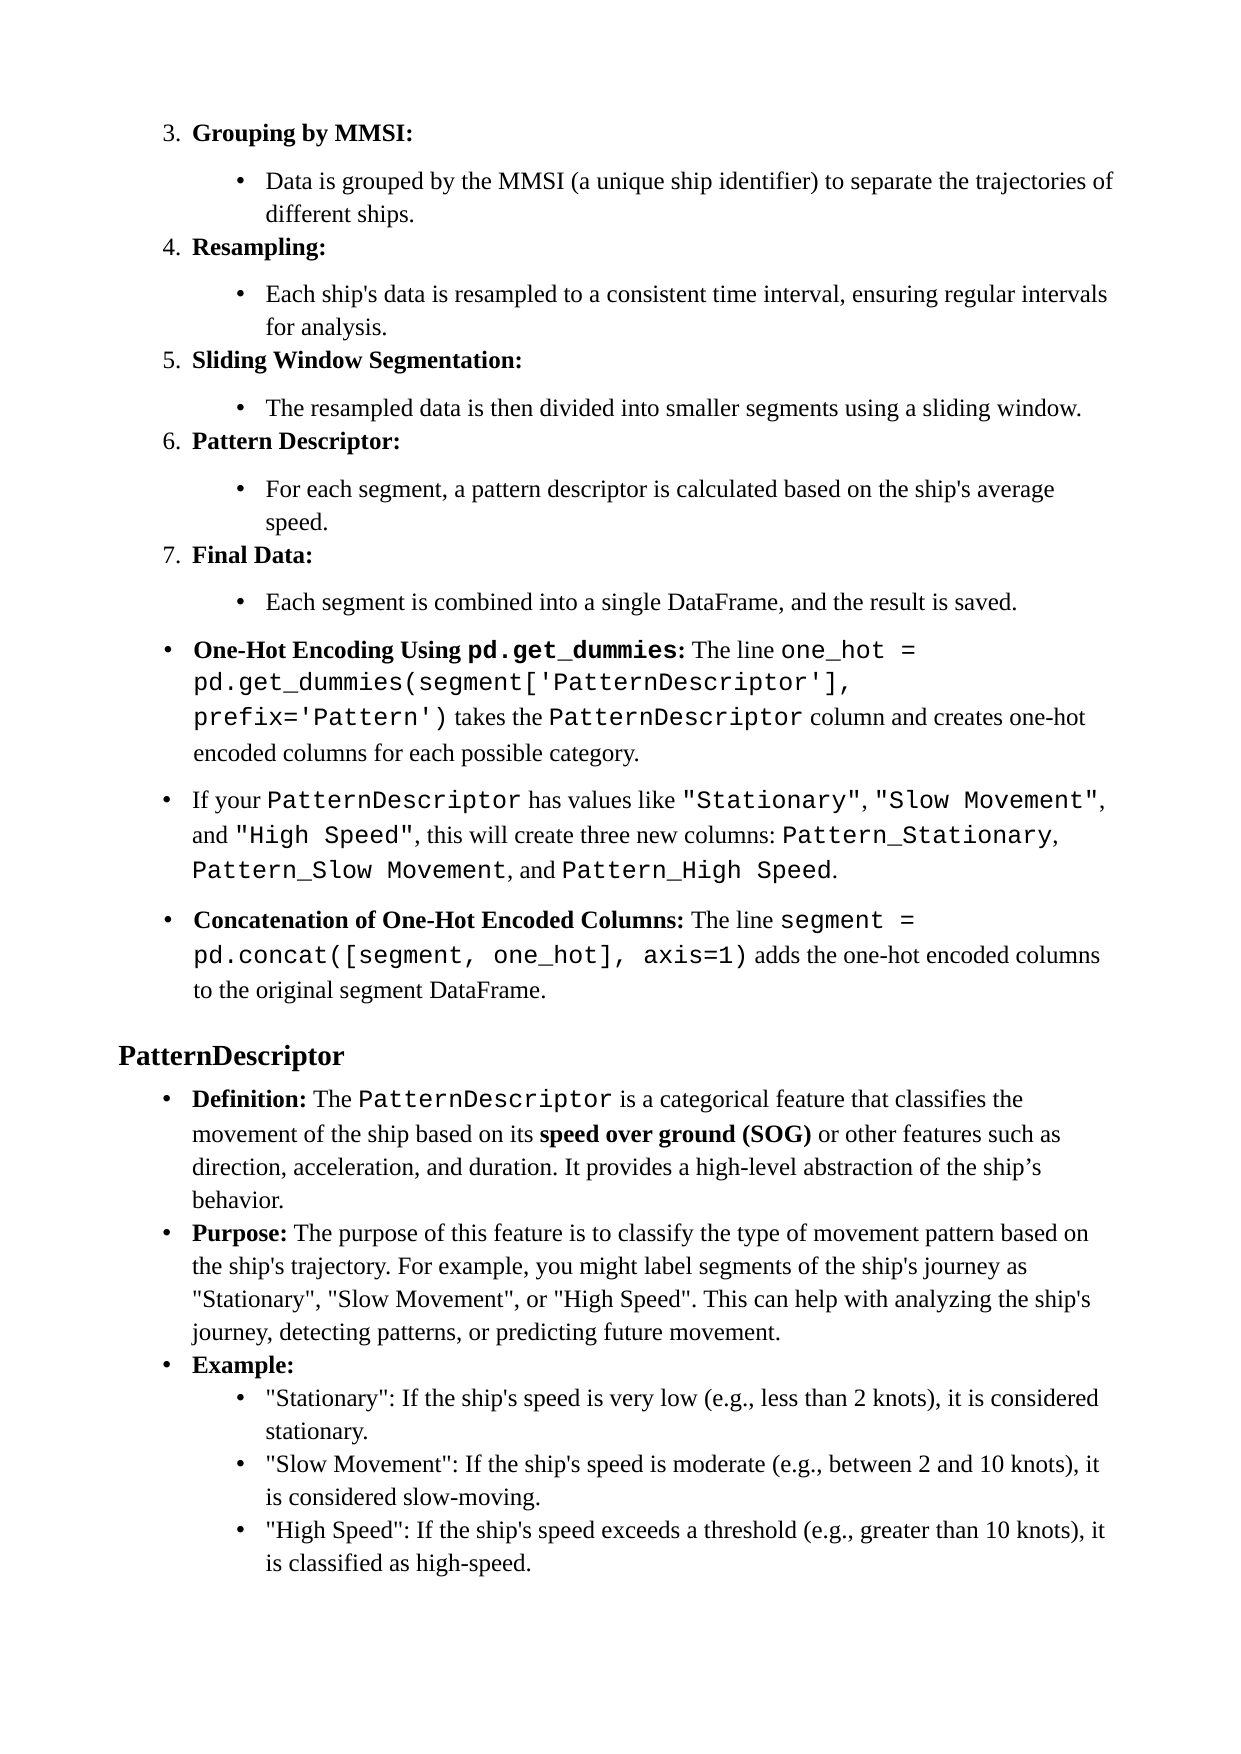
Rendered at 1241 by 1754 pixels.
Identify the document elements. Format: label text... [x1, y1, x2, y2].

list Final Data: [162, 540, 1122, 568]
list "High Speed": If the ship's speed exceeds a threshold (e.g., greater than 10 knots), it is classified as high-speed. [236, 1515, 1122, 1577]
subtitle PatternDescriptor [118, 1038, 1122, 1071]
list Concatenation of One-Hot Encoded Columns: The line segment = pd.concat([segment, one_hot], axis=1) adds the one-hot encoded columns to the original segment DataFrame. [164, 905, 1122, 1004]
list Grouping by MMSI: [162, 118, 1122, 147]
list Sliding Window Segmentation: [162, 345, 1122, 374]
list For each segment, a pattern descriptor is calculated based on the ship's average speed. [236, 474, 1122, 535]
list One-Hot Encoding Using pd.get_dummies: The line one_hot = pd.get_dummies(segment['PatternDescriptor'], prefix='Pattern') takes the PatternDescriptor column and creates one-hot encoded columns for each possible category. [164, 635, 1122, 766]
list "Stationary": If the ship's speed is very low (e.g., less than 2 knots), it is considered stationary. [236, 1383, 1122, 1445]
list If your PatternDescriptor has values like "Stationary", "Slow Movement", and "High Speed", this will create three new columns: Pattern_Stationary, Pattern_Slow Movement, and Pattern_High Speed. [162, 785, 1122, 886]
list Each segment is combined into a single DataFrame, and the result is saved. [236, 587, 1122, 616]
list Purpose: The purpose of this feature is to classify the type of movement pattern based on the ship's trajectory. For example, you might label segments of the ship's journey as "Stationary", "Slow Movement", or "High Speed". This can help with analyzing the ship's journey, detecting patterns, or predicting future movement. [162, 1218, 1122, 1346]
list Resampling: [162, 232, 1122, 261]
list Each ship's data is resampled to a consistent time interval, ensuring regular intervals for analysis. [236, 279, 1122, 341]
list Definition: The PatternDescriptor is a categorical feature that classifies the movement of the ship based on its speed over ground (SOG) or other features such as direction, acceleration, and duration. It provides a high-level abstraction of the ship’s behavior. [162, 1084, 1122, 1214]
list Data is grouped by the MMSI (a unique ship identifier) to separate the trajectories of different ships. [236, 166, 1122, 227]
list Pattern Descriptor: [162, 426, 1122, 455]
list The resampled data is then divided into smaller segments using a sliding window. [236, 393, 1122, 422]
list "Slow Movement": If the ship's speed is moderate (e.g., between 2 and 10 knots), it is considered slow-moving. [236, 1449, 1122, 1511]
list Example: [162, 1350, 1122, 1379]
